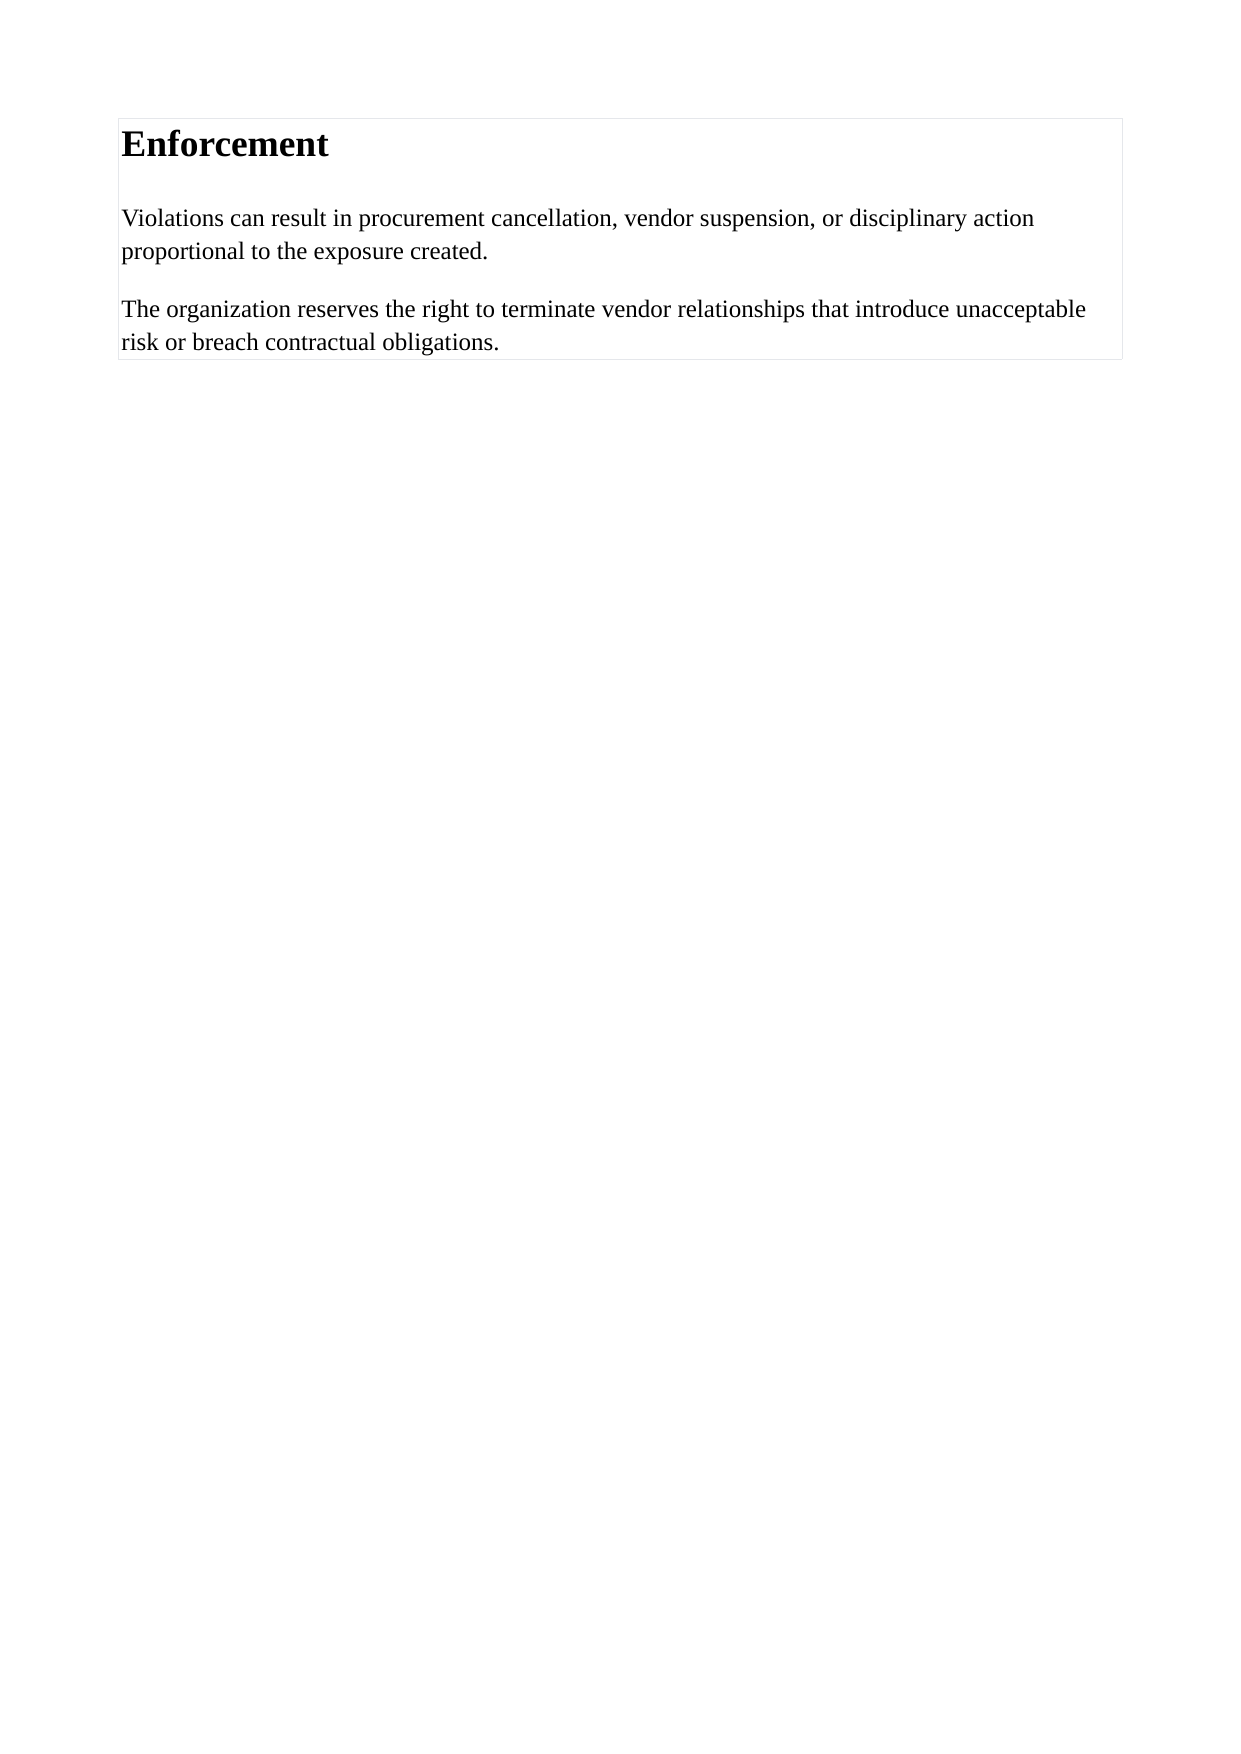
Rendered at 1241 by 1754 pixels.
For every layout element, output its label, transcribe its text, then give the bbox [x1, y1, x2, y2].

text Violations can result in procurement cancellation, vendor suspension, or disciplinary action proportional to the exposure created. [119, 200, 1122, 265]
subtitle Enforcement [119, 119, 1122, 164]
text The organization reserves the right to terminate vendor relationships that introduce unacceptable risk or breach contractual obligations. [119, 291, 1122, 359]
